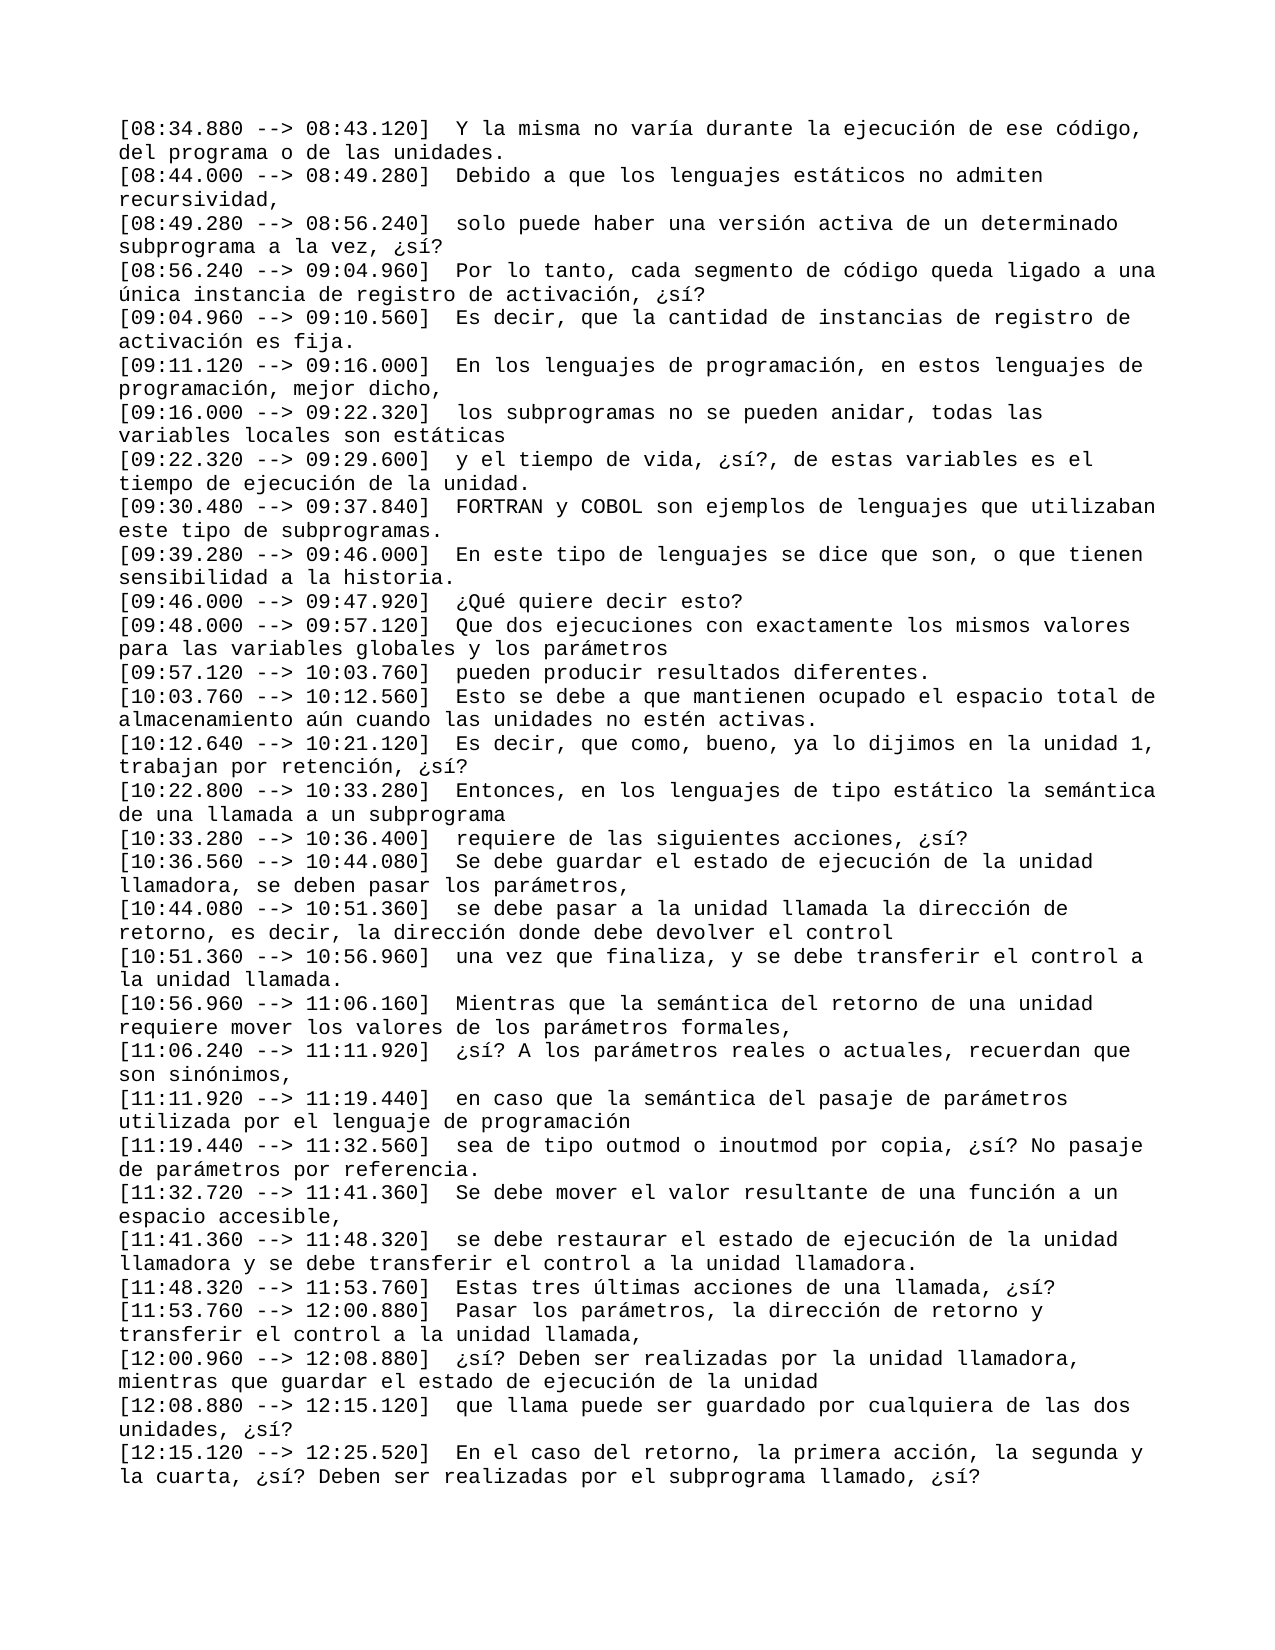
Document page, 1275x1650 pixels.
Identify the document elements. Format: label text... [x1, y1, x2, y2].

text [09:04.960 --> 09:10.560] Es decir, que la cantidad de instancias de registro de activación es fija. [118, 307, 1157, 354]
text [11:19.440 --> 11:32.560] sea de tipo outmod o inoutmod por copia, ¿sí? No pasaje de parámetros por referencia. [118, 1135, 1157, 1182]
text [11:41.360 --> 11:48.320] se debe restaurar el estado de ejecución de la unidad llamadora y se debe transferir el control a la unidad llamadora. [118, 1229, 1157, 1277]
text [12:08.880 --> 12:15.120] que llama puede ser guardado por cualquiera de las dos unidades, ¿sí? [118, 1395, 1157, 1442]
text [08:49.280 --> 08:56.240] solo puede haber una versión activa de un determinado subprograma a la vez, ¿sí? [118, 213, 1157, 260]
text [09:16.000 --> 09:22.320] los subprogramas no se pueden anidar, todas las variables locales son estáticas [118, 402, 1157, 449]
text [09:22.320 --> 09:29.600] y el tiempo de vida, ¿sí?, de estas variables es el tiempo de ejecución de la unidad. [118, 449, 1157, 496]
text [10:51.360 --> 10:56.960] una vez que finaliza, y se debe transferir el control a la unidad llamada. [118, 946, 1157, 993]
text [10:56.960 --> 11:06.160] Mientras que la semántica del retorno de una unidad requiere mover los valores de los parámetros formales, [118, 993, 1157, 1040]
text [09:39.280 --> 09:46.000] En este tipo de lenguajes se dice que son, o que tienen sensibilidad a la historia. [118, 544, 1157, 591]
text [10:33.280 --> 10:36.400] requiere de las siguientes acciones, ¿sí? [118, 827, 1157, 851]
text [09:11.120 --> 09:16.000] En los lenguajes de programación, en estos lenguajes de programación, mejor dicho, [118, 354, 1157, 402]
text [10:12.640 --> 10:21.120] Es decir, que como, bueno, ya lo dijimos en la unidad 1, trabajan por retención, ¿sí? [118, 733, 1157, 780]
text [10:44.080 --> 10:51.360] se debe pasar a la unidad llamada la dirección de retorno, es decir, la dirección donde debe devolver el control [118, 898, 1157, 946]
text [11:06.240 --> 11:11.920] ¿sí? A los parámetros reales o actuales, recuerdan que son sinónimos, [118, 1040, 1157, 1088]
text [12:15.120 --> 12:25.520] En el caso del retorno, la primera acción, la segunda y la cuarta, ¿sí? Deben ser realizadas por el subprograma llamado, ¿sí? [118, 1442, 1157, 1489]
text [09:46.000 --> 09:47.920] ¿Qué quiere decir esto? [118, 591, 1157, 615]
text [10:03.760 --> 10:12.560] Esto se debe a que mantienen ocupado el espacio total de almacenamiento aún cuando las unidades no estén activas. [118, 686, 1157, 733]
text [09:57.120 --> 10:03.760] pueden producir resultados diferentes. [118, 662, 1157, 686]
text [09:30.480 --> 09:37.840] FORTRAN y COBOL son ejemplos de lenguajes que utilizaban este tipo de subprogramas. [118, 496, 1157, 544]
text [11:48.320 --> 11:53.760] Estas tres últimas acciones de una llamada, ¿sí? [118, 1277, 1157, 1300]
text [12:00.960 --> 12:08.880] ¿sí? Deben ser realizadas por la unidad llamadora, mientras que guardar el estado de ejecución de la unidad [118, 1348, 1157, 1395]
text [10:36.560 --> 10:44.080] Se debe guardar el estado de ejecución de la unidad llamadora, se deben pasar los parámetros, [118, 851, 1157, 898]
text [10:22.800 --> 10:33.280] Entonces, en los lenguajes de tipo estático la semántica de una llamada a un subprograma [118, 780, 1157, 827]
text [11:32.720 --> 11:41.360] Se debe mover el valor resultante de una función a un espacio accesible, [118, 1182, 1157, 1229]
text [08:56.240 --> 09:04.960] Por lo tanto, cada segmento de código queda ligado a una única instancia de registro de activación, ¿sí? [118, 260, 1157, 307]
text [11:11.920 --> 11:19.440] en caso que la semántica del pasaje de parámetros utilizada por el lenguaje de programación [118, 1088, 1157, 1135]
text [09:48.000 --> 09:57.120] Que dos ejecuciones con exactamente los mismos valores para las variables globales y los parámetros [118, 615, 1157, 662]
text [08:34.880 --> 08:43.120] Y la misma no varía durante la ejecución de ese código, del programa o de las unidades. [118, 118, 1157, 165]
text [08:44.000 --> 08:49.280] Debido a que los lenguajes estáticos no admiten recursividad, [118, 165, 1157, 213]
text [11:53.760 --> 12:00.880] Pasar los parámetros, la dirección de retorno y transferir el control a la unidad llamada, [118, 1300, 1157, 1348]
